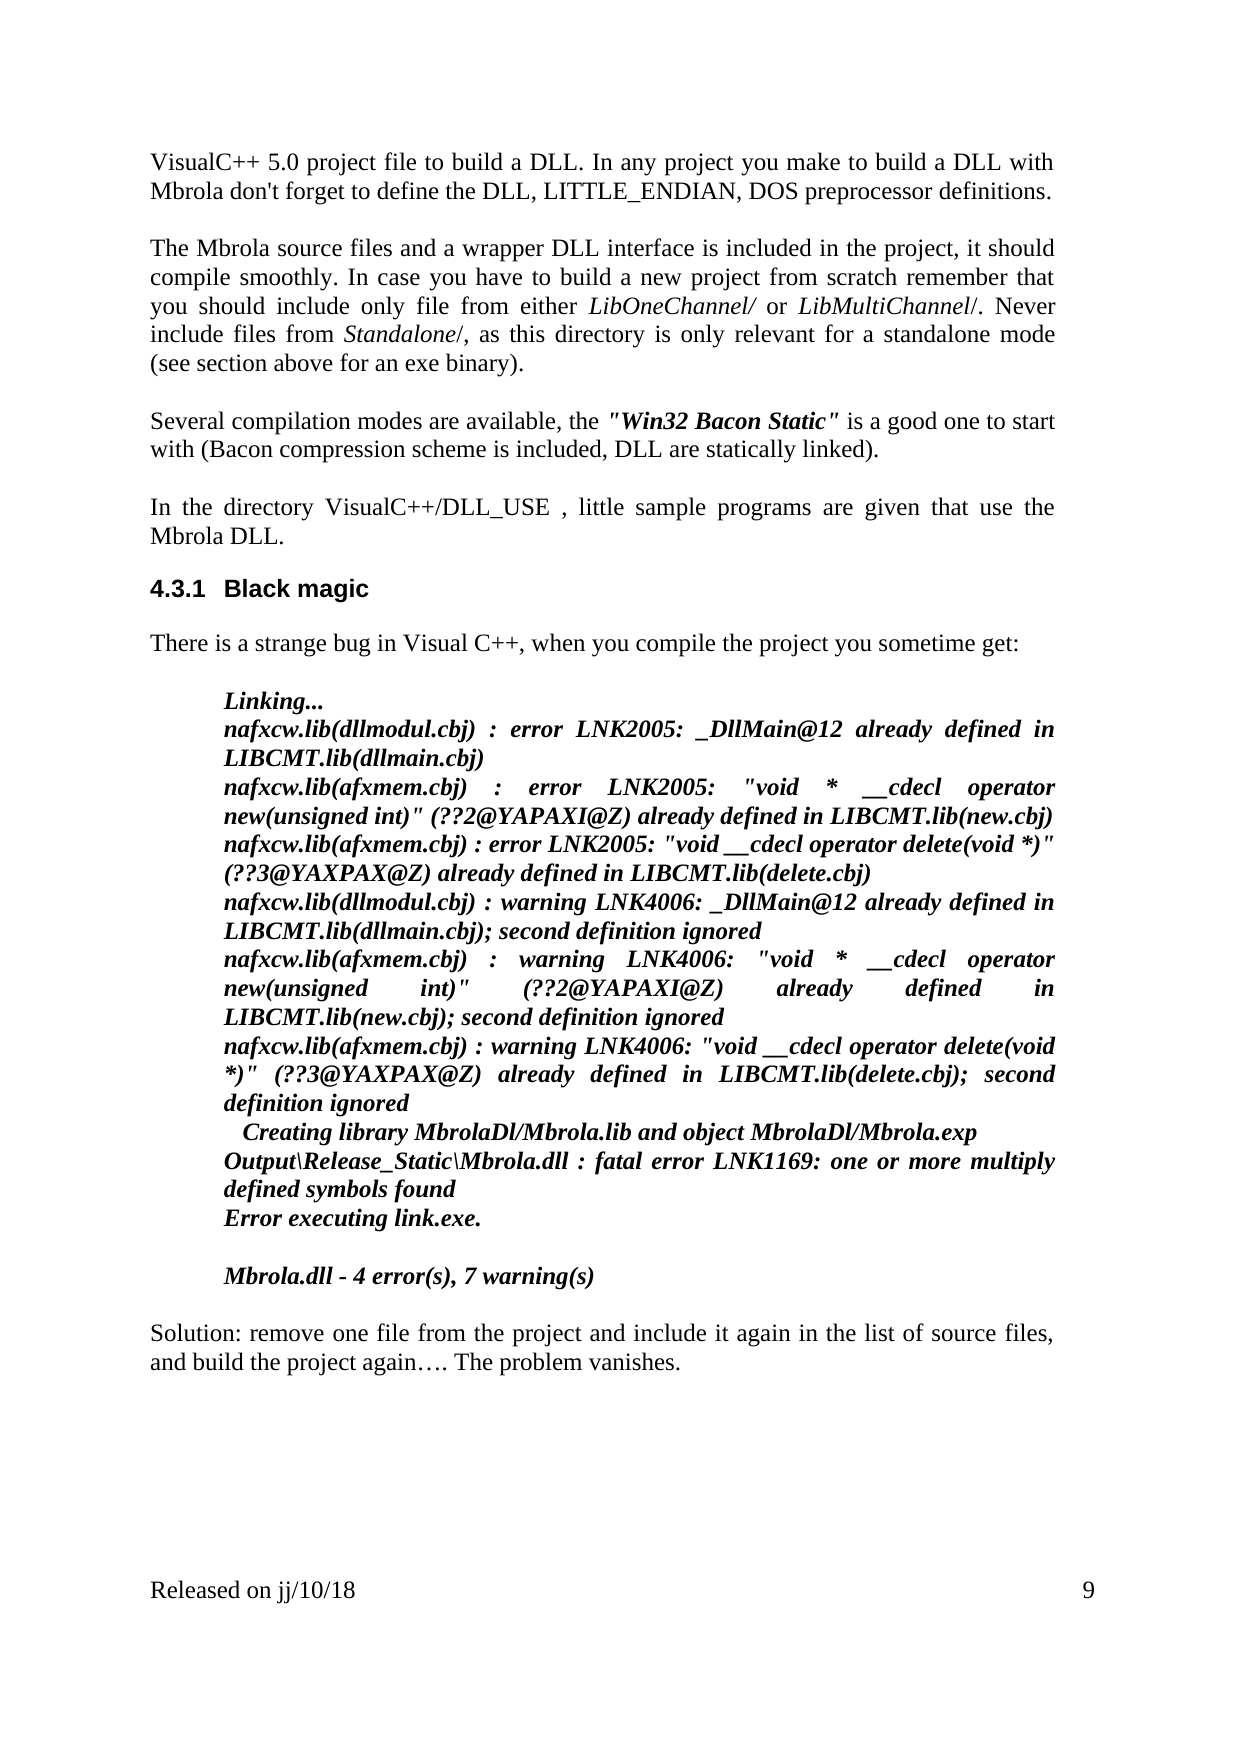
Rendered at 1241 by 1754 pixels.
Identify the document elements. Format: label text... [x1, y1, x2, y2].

subtitle Black magic [150, 574, 1056, 603]
text Mbrola.dll - 4 error(s), 7 warning(s) [223, 1261, 1056, 1289]
text VisualC++ 5.0 project file to build a DLL. In any project you make to build a DLL with Mbrola don't forget to define the DLL, LITTLE_ENDIAN, DOS preprocessor definitions. [150, 147, 1056, 204]
text Solution: remove one file from the project and include it again in the list of source files, and build the project again…. The problem vanishes. [150, 1318, 1056, 1376]
text The Mbrola source files and a wrapper DLL interface is included in the project, it should compile smoothly. In case you have to build a new project from scratch remember that you should include only file from either LibOneChannel/ or LibMultiChannel/. Never include files from Standalone/, as this directory is only relevant for a standalone mode (see section above for an exe binary). [150, 233, 1056, 377]
text Error executing link.exe. [223, 1203, 1056, 1232]
text There is a strange bug in Visual C++, when you compile the project you sometime get: [150, 628, 1056, 657]
text In the directory VisualC++/DLL_USE , little sample programs are given that use the Mbrola DLL. [150, 492, 1056, 549]
text Linking... [223, 686, 1056, 714]
text nafxcw.lib(dllmodul.cbj) : warning LNK4006: _DllMain@12 already defined in LIBCMT.lib(dllmain.cbj); second definition ignored [223, 887, 1056, 944]
text nafxcw.lib(afxmem.cbj) : warning LNK4006: "void * __cdecl operator new(unsigned int)" (??2@YAPAXI@Z) already defined in LIBCMT.lib(new.cbj); second definition ignored [223, 944, 1056, 1031]
text Several compilation modes are available, the "Win32 Bacon Static" is a good one to start with (Bacon compression scheme is included, DLL are statically linked). [150, 406, 1056, 463]
text nafxcw.lib(afxmem.cbj) : error LNK2005: "void * __cdecl operator new(unsigned int)" (??2@YAPAXI@Z) already defined in LIBCMT.lib(new.cbj) [223, 772, 1056, 829]
text nafxcw.lib(afxmem.cbj) : error LNK2005: "void __cdecl operator delete(void *)" (??3@YAXPAX@Z) already defined in LIBCMT.lib(delete.cbj) [223, 829, 1056, 887]
text nafxcw.lib(dllmodul.cbj) : error LNK2005: _DllMain@12 already defined in LIBCMT.lib(dllmain.cbj) [223, 714, 1056, 772]
text Output\Release_Static\Mbrola.dll : fatal error LNK1169: one or more multiply defined symbols found [223, 1146, 1056, 1203]
text nafxcw.lib(afxmem.cbj) : warning LNK4006: "void __cdecl operator delete(void *)" (??3@YAXPAX@Z) already defined in LIBCMT.lib(delete.cbj); second definition ignored [223, 1031, 1056, 1117]
text Creating library MbrolaDl/Mbrola.lib and object MbrolaDl/Mbrola.exp [223, 1117, 1056, 1146]
